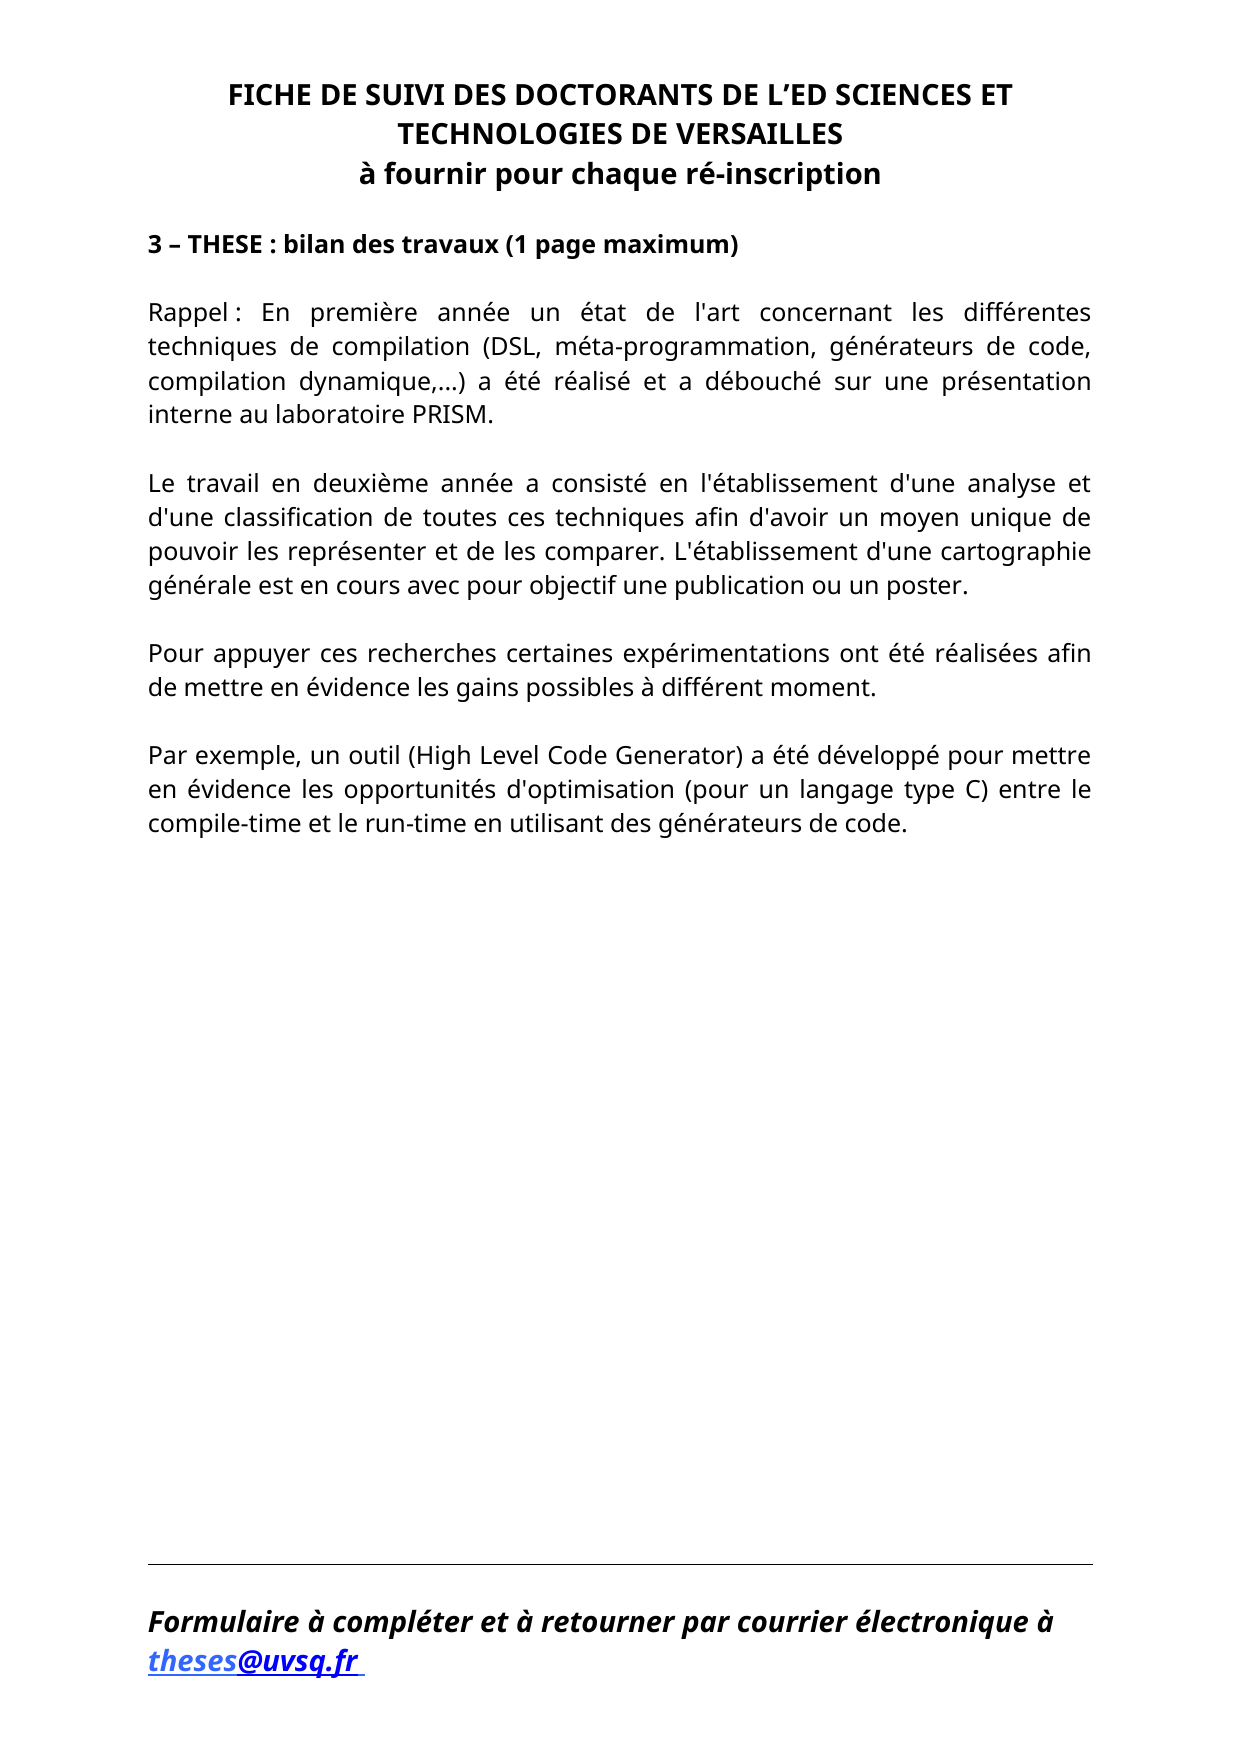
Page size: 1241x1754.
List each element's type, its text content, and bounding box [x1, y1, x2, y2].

text Le travail en deuxième année a consisté en l'établissement d'une analyse et d'une classification de toutes ces techniques afin d'avoir un moyen unique de pouvoir les représenter et de les comparer. L'établissement d'une cartographie générale est en cours avec pour objectif une publication ou un poster. [148, 465, 1093, 602]
text Par exemple, un outil (High Level Code Generator) a été développé pour mettre en évidence les opportunités d'optimisation (pour un langage type C) entre le compile-time et le run-time en utilisant des générateurs de code. [148, 738, 1093, 840]
text Rappel : En première année un état de l'art concernant les différentes techniques de compilation (DSL, méta-programmation, générateurs de code, compilation dynamique,...) a été réalisé et a débouché sur une présentation interne au laboratoire PRISM. [148, 295, 1093, 431]
text 3 – THESE : bilan des travaux (1 page maximum) [148, 227, 1093, 261]
text Pour appuyer ces recherches certaines expérimentations ont été réalisées afin de mettre en évidence les gains possibles à différent moment. [148, 636, 1093, 704]
